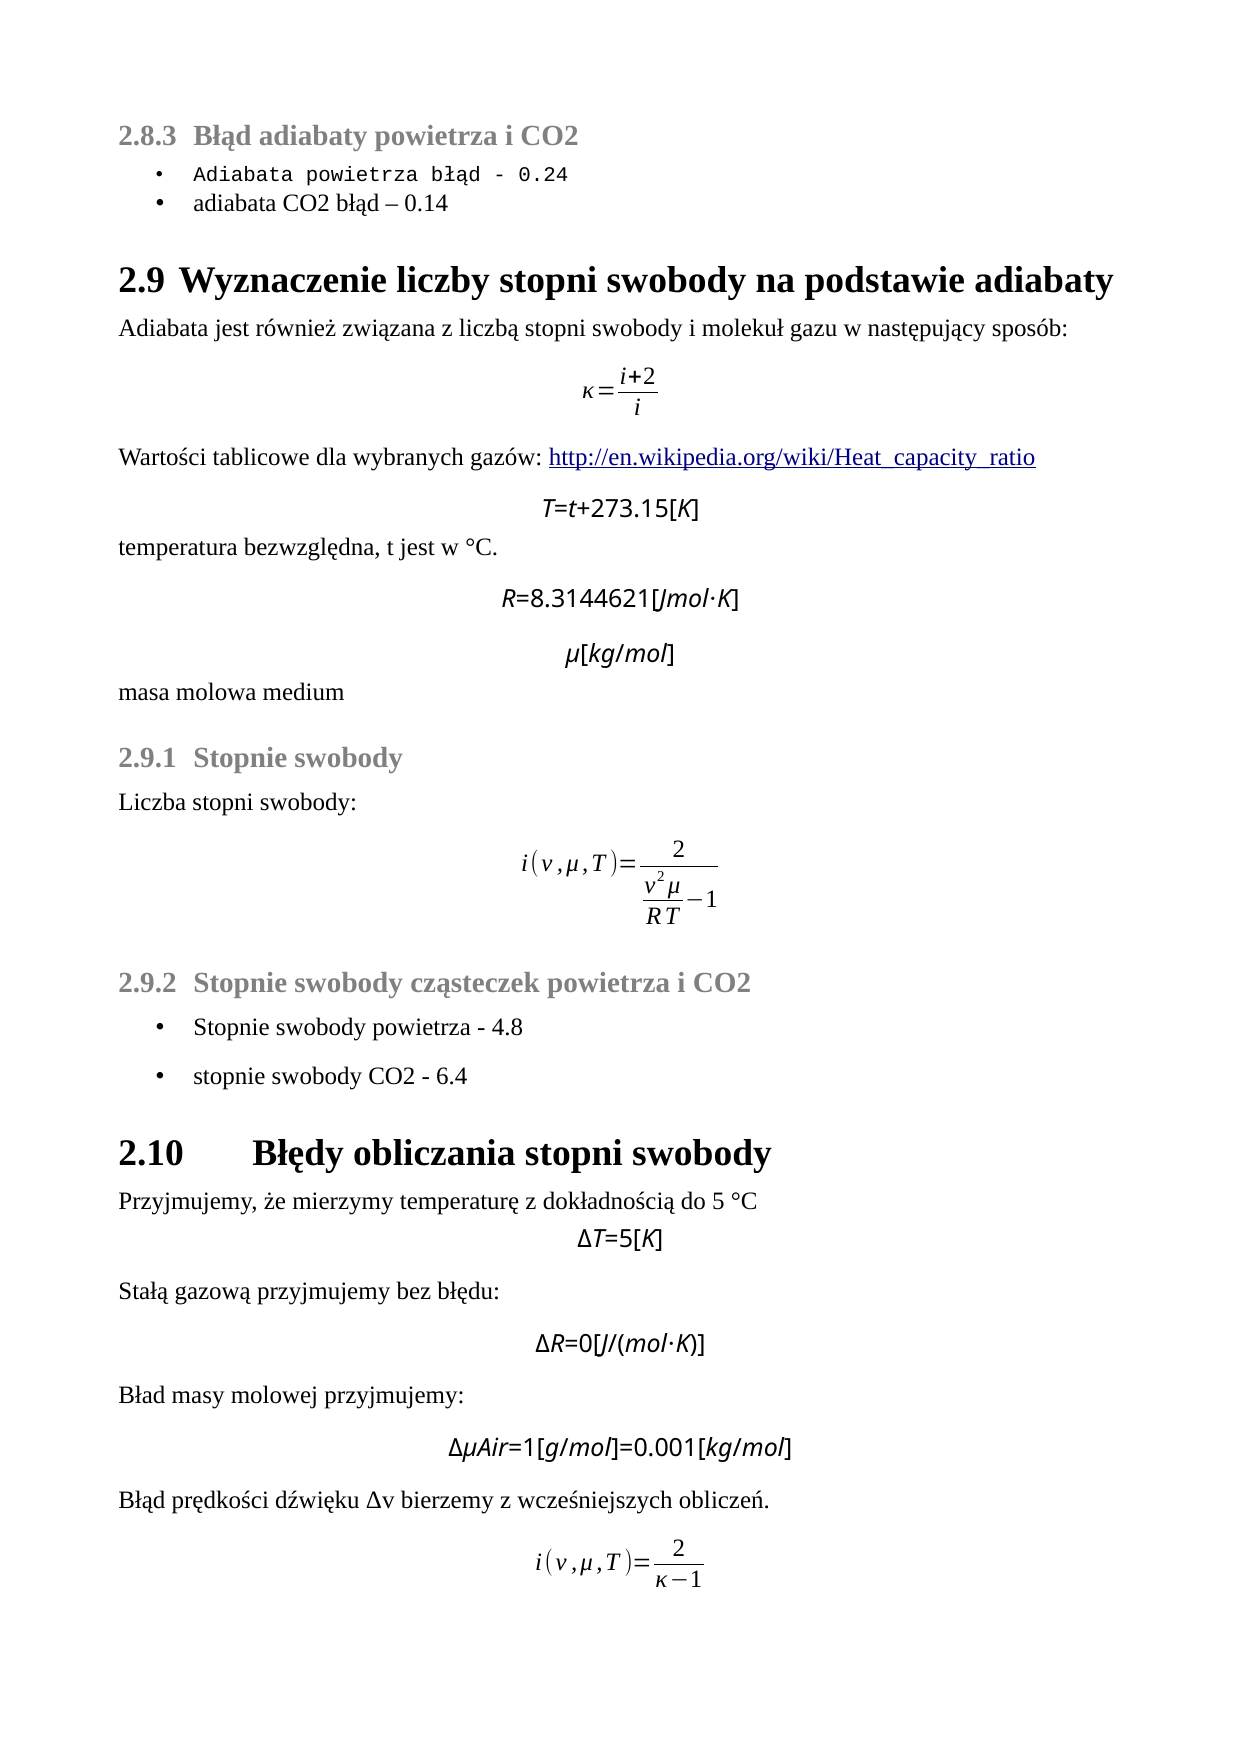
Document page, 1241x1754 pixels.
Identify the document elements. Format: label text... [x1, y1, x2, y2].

text temperatura bezwzględna, t jest w °C. [118, 532, 1122, 560]
text R=8.3144621[Jmol⋅K] [118, 581, 1122, 615]
text Bład masy molowej przyjmujemy: [118, 1381, 1122, 1409]
text Adiabata jest również związana z liczbą stopni swobody i molekuł gazu w następujący sposób: [118, 313, 1122, 342]
list adiabata CO2 błąd – 0.14 [156, 188, 1122, 217]
text Wartości tablicowe dla wybranych gazów: http://en.wikipedia.org/wiki/Heat_capacity_ratio [118, 442, 1122, 471]
subtitle Stopnie swobody [118, 741, 1122, 774]
text T=t+273.15[K] [118, 491, 1122, 525]
text μ[kg/mol] [118, 636, 1122, 670]
text Liczba stopni swobody: [118, 787, 1122, 815]
text Przyjmujemy, że mierzymy temperaturę z dokładnością do 5 °C [118, 1186, 1122, 1215]
text ΔR=0[J/(mol⋅K)] [118, 1325, 1122, 1359]
subtitle Wyznaczenie liczby stopni swobody na podstawie adiabaty [118, 258, 1122, 301]
list stopnie swobody CO2 - 6.4 [156, 1061, 1122, 1089]
text Błąd prędkości dźwięku Δv bierzemy z wcześniejszych obliczeń. [118, 1485, 1122, 1514]
subtitle Błędy obliczania stopni swobody [118, 1131, 1122, 1174]
list Adiabata powietrza błąd - 0.24 [156, 164, 1122, 188]
subtitle Błąd adiabaty powietrza i CO2 [118, 118, 1122, 152]
text masa molowa medium [118, 677, 1122, 706]
subtitle Stopnie swobody cząsteczek powietrza i CO2 [118, 966, 1122, 999]
list Stopnie swobody powietrza - 4.8 [156, 1012, 1122, 1040]
text ΔμAir=1[g/mol]=0.001[kg/mol] [118, 1430, 1122, 1464]
text ΔT=5[K] [118, 1221, 1122, 1255]
text Stałą gazową przyjmujemy bez błędu: [118, 1276, 1122, 1305]
